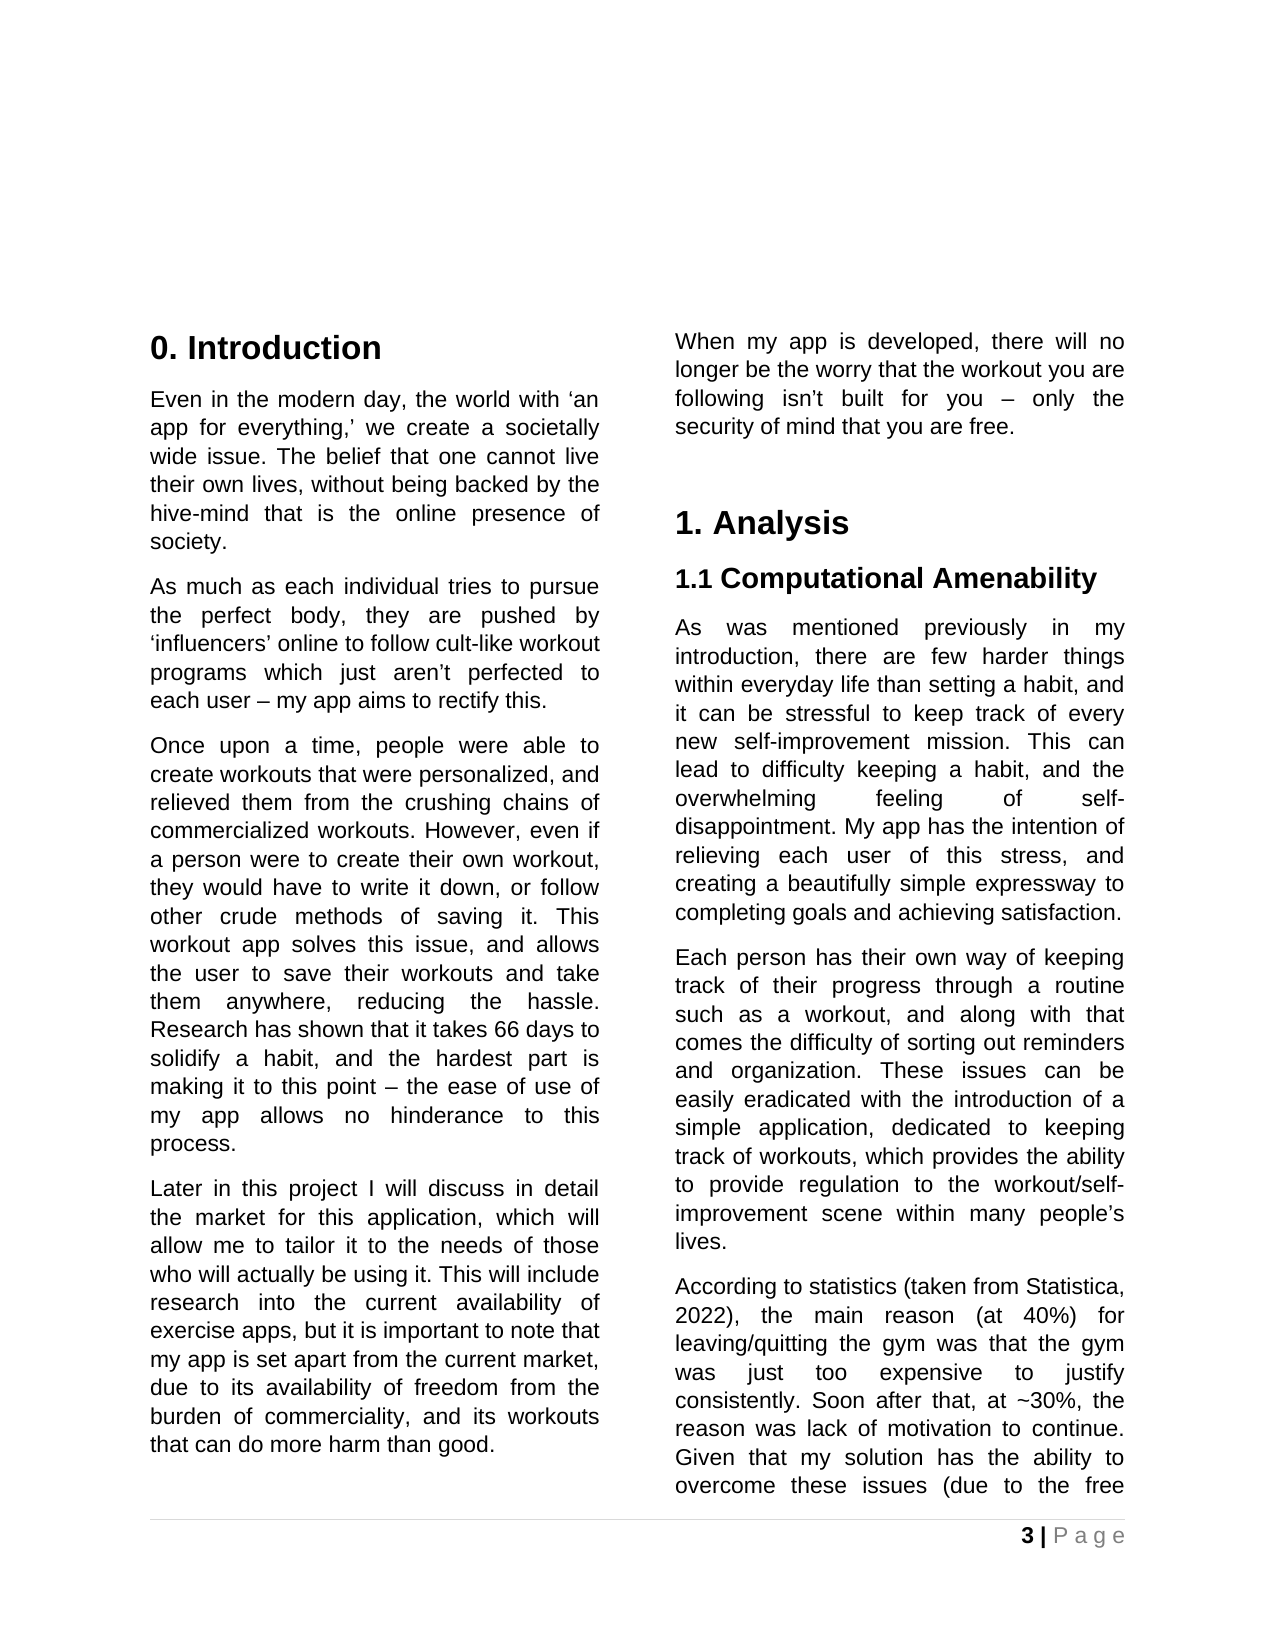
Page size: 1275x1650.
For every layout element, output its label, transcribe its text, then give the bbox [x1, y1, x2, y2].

text As much as each individual tries to pursue the perfect body, they are pushed by ‘influencers’ online to follow cult-like workout programs which just aren’t perfected to each user – my app aims to rectify this. [150, 573, 600, 713]
text As was mentioned previously in my introduction, there are few harder things within everyday life than setting a habit, and it can be stressful to keep track of every new self-improvement mission. This can lead to difficulty keeping a habit, and the overwhelming feeling of self-disappointment. My app has the intention of relieving each user of this stress, and creating a beautifully simple expressway to completing goals and achieving satisfaction. [675, 614, 1125, 925]
text Once upon a time, people were able to create workouts that were personalized, and relieved them from the crushing chains of commercialized workouts. However, even if a person were to create their own workout, they would have to write it down, or follow other crude methods of saving it. This workout app solves this issue, and allows the user to save their workouts and take them anywhere, reducing the hassle. Research has shown that it takes 66 days to solidify a habit, and the hardest part is making it to this point – the ease of use of my app allows no hinderance to this process. [150, 732, 600, 1157]
text Even in the modern day, the world with ‘an app for everything,’ we create a societally wide issue. The belief that one cannot live their own lives, without being backed by the hive-mind that is the online presence of society. [150, 386, 600, 554]
text When my app is developed, there will no longer be the worry that the workout you are following isn’t built for you – only the security of mind that you are free. [675, 328, 1125, 439]
text 1.1 Computational Amenability [675, 561, 1125, 595]
text Each person has their own way of keeping track of their progress through a routine such as a workout, and along with that comes the difficulty of sorting out reminders and organization. These issues can be easily eradicated with the introduction of a simple application, dedicated to keeping track of workouts, which provides the ability to provide regulation to the workout/self-improvement scene within many people’s lives. [675, 944, 1125, 1254]
list Analysis [675, 503, 1125, 542]
text Later in this project I will discuss in detail the market for this application, which will allow me to tailor it to the needs of those who will actually be using it. This will include research into the current availability of exercise apps, but it is important to note that my app is set apart from the current market, due to its availability of freedom from the burden of commerciality, and its workouts that can do more harm than good. [150, 1175, 600, 1458]
text According to statistics (taken from Statistica, 2022), the main reason (at 40%) for leaving/quitting the gym was that the gym was just too expensive to justify consistently. Soon after that, at ~30%, the reason was lack of motivation to continue. Given that my solution has the ability to overcome these issues (due to the free [675, 1273, 1125, 1499]
list Introduction [150, 328, 600, 366]
